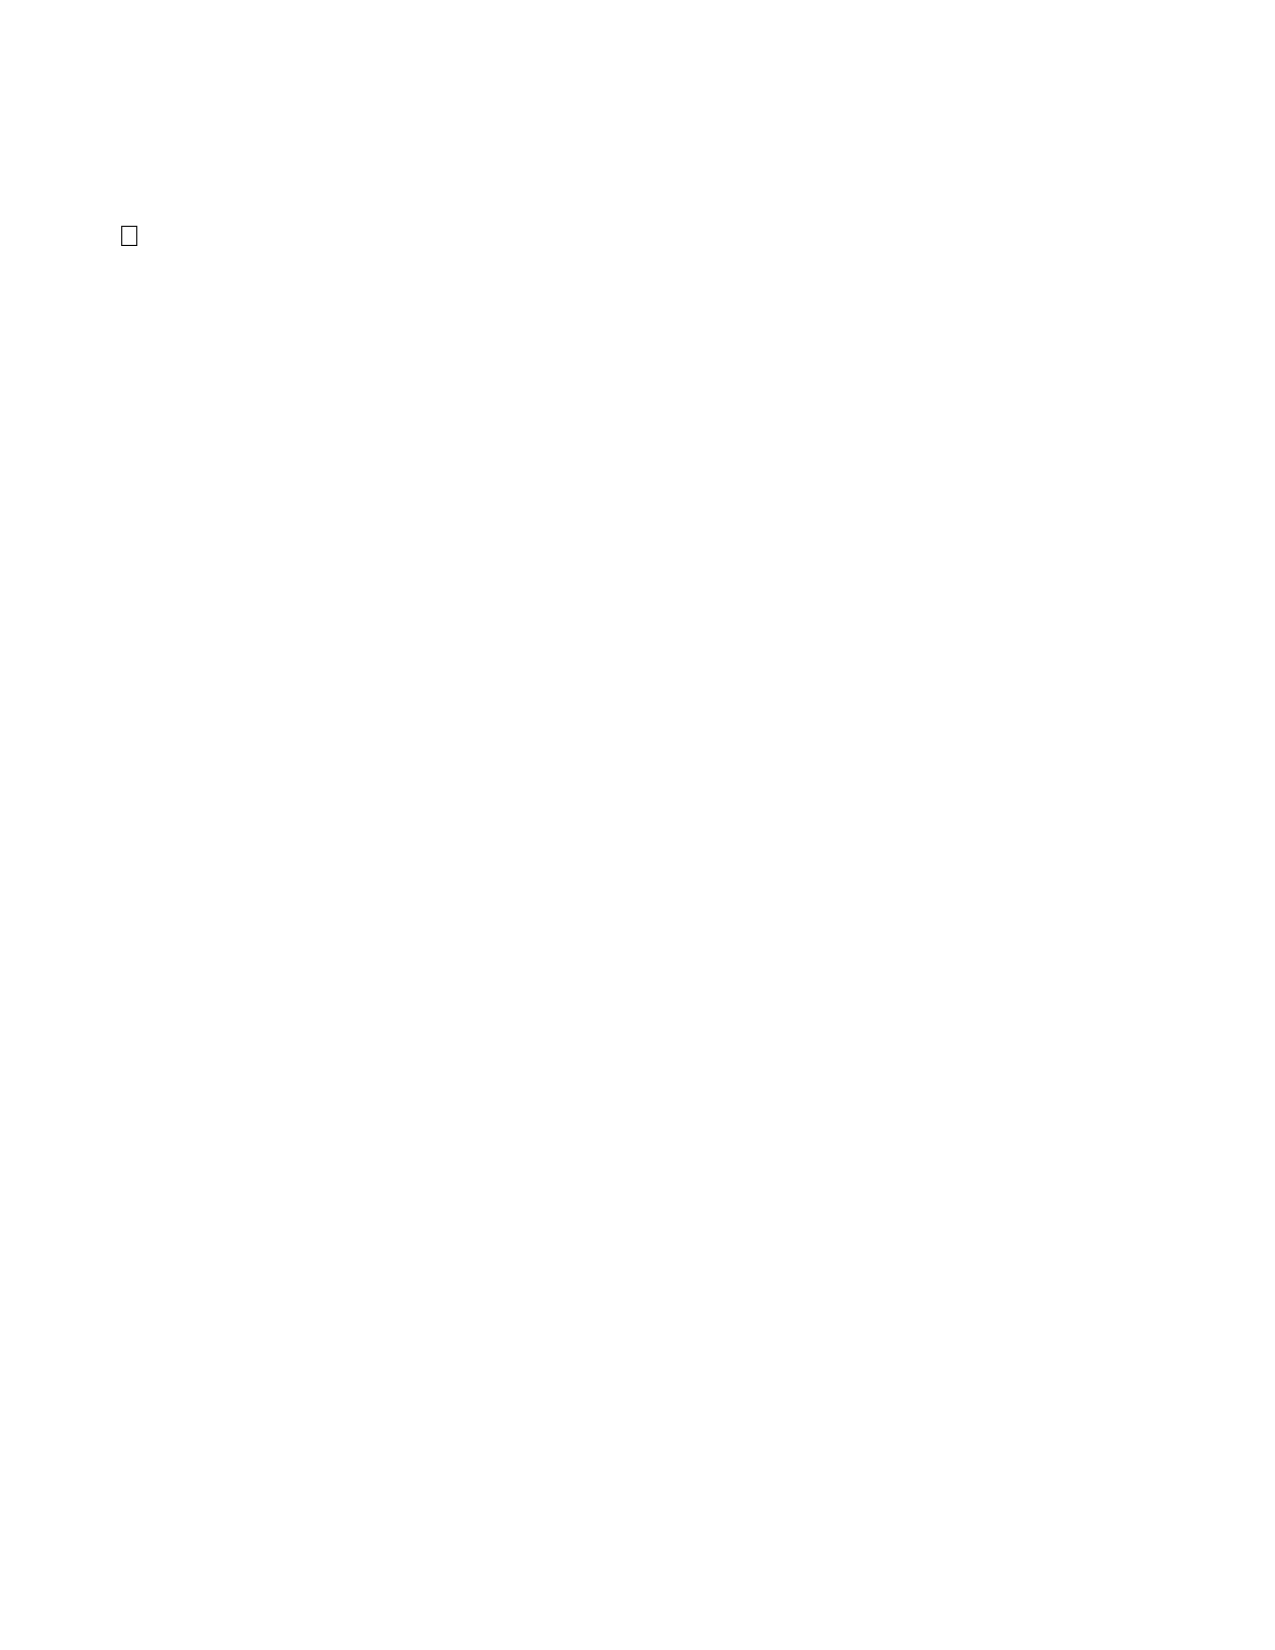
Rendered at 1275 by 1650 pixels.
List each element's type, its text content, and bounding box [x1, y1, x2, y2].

text make it responsive to mobile [118, 313, 1157, 342]
text add different user profiles [118, 494, 1157, 523]
text can use a prefilled html form, a test<insert original>.html file. to test backened [118, 638, 1157, 667]
text each user can have different profiles for weight, goals, targets, etc [118, 523, 1157, 552]
text SELECT p.id AS p_id, p.name AS p_name, c.id AS c_id, c.name AS c_name FROM category p, category c, category_to_parent ctp WHERE p.id = ctp.parent_id AND c.id = ctp.child_id; [118, 147, 1157, 204]
text adding of food should autoscrape [118, 360, 1157, 389]
text group menu (bookmarks, favourites, etc) [118, 466, 1157, 494]
text multiview (just like how IDEs can have multiple views) [118, 437, 1157, 466]
text once done with nutrition app create, diet routine [118, 696, 1157, 724]
text when creating micro nutrient calculator, make sure the DV is proportional to weight, male vs female. [118, 408, 1157, 437]
text Converter to per 100 grams for prices and nutrients [118, 265, 1157, 294]
subtitle 🌠Fancy Shit [118, 219, 1157, 253]
text other information can be manually added [118, 753, 1157, 782]
text auto use nutrition api [118, 724, 1157, 753]
